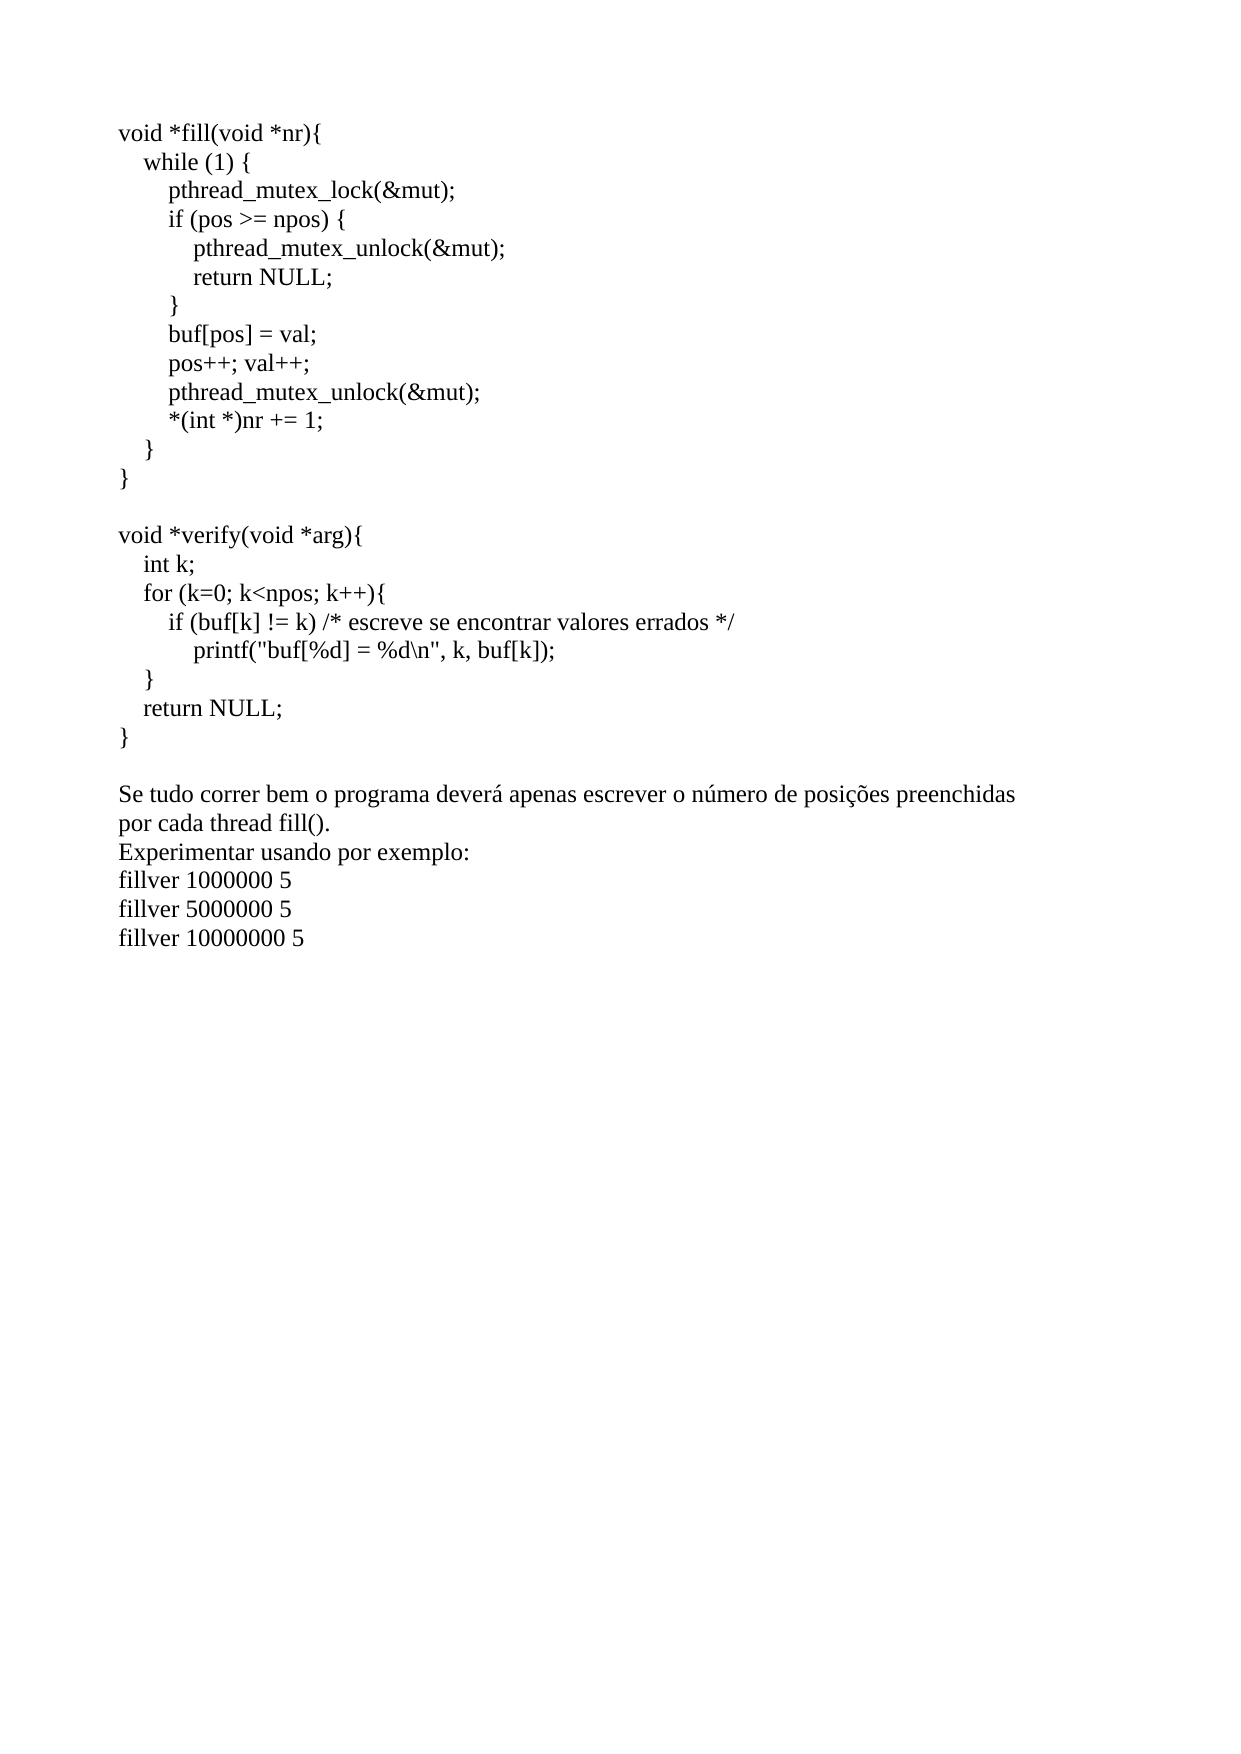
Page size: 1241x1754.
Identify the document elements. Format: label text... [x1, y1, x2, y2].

text int k; [118, 549, 1122, 578]
text pthread_mutex_lock(&mut); [118, 176, 1122, 204]
text } [118, 722, 1122, 751]
text pthread_mutex_unlock(&mut); [118, 233, 1122, 262]
text } [118, 434, 1122, 463]
text *(int *)nr += 1; [118, 406, 1122, 434]
text por cada thread fill(). [118, 808, 1122, 837]
text fillver 1000000 5 [118, 866, 1122, 894]
text void *verify(void *arg){ [118, 521, 1122, 549]
text buf[pos] = val; [118, 319, 1122, 348]
text } [118, 291, 1122, 319]
text void *fill(void *nr){ [118, 118, 1122, 147]
text pos++; val++; [118, 348, 1122, 377]
text if (buf[k] != k) /* escreve se encontrar valores errados */ [118, 607, 1122, 636]
text fillver 10000000 5 [118, 923, 1122, 952]
text return NULL; [118, 262, 1122, 291]
text if (pos >= npos) { [118, 204, 1122, 233]
text printf("buf[%d] = %d\n", k, buf[k]); [118, 636, 1122, 664]
text pthread_mutex_unlock(&mut); [118, 377, 1122, 406]
text fillver 5000000 5 [118, 894, 1122, 923]
text Experimentar usando por exemplo: [118, 837, 1122, 866]
text for (k=0; k<npos; k++){ [118, 578, 1122, 607]
text Se tudo correr bem o programa deverá apenas escrever o número de posições preenchidas [118, 779, 1122, 808]
text while (1) { [118, 147, 1122, 176]
text } [118, 664, 1122, 693]
text return NULL; [118, 693, 1122, 722]
text } [118, 463, 1122, 492]
